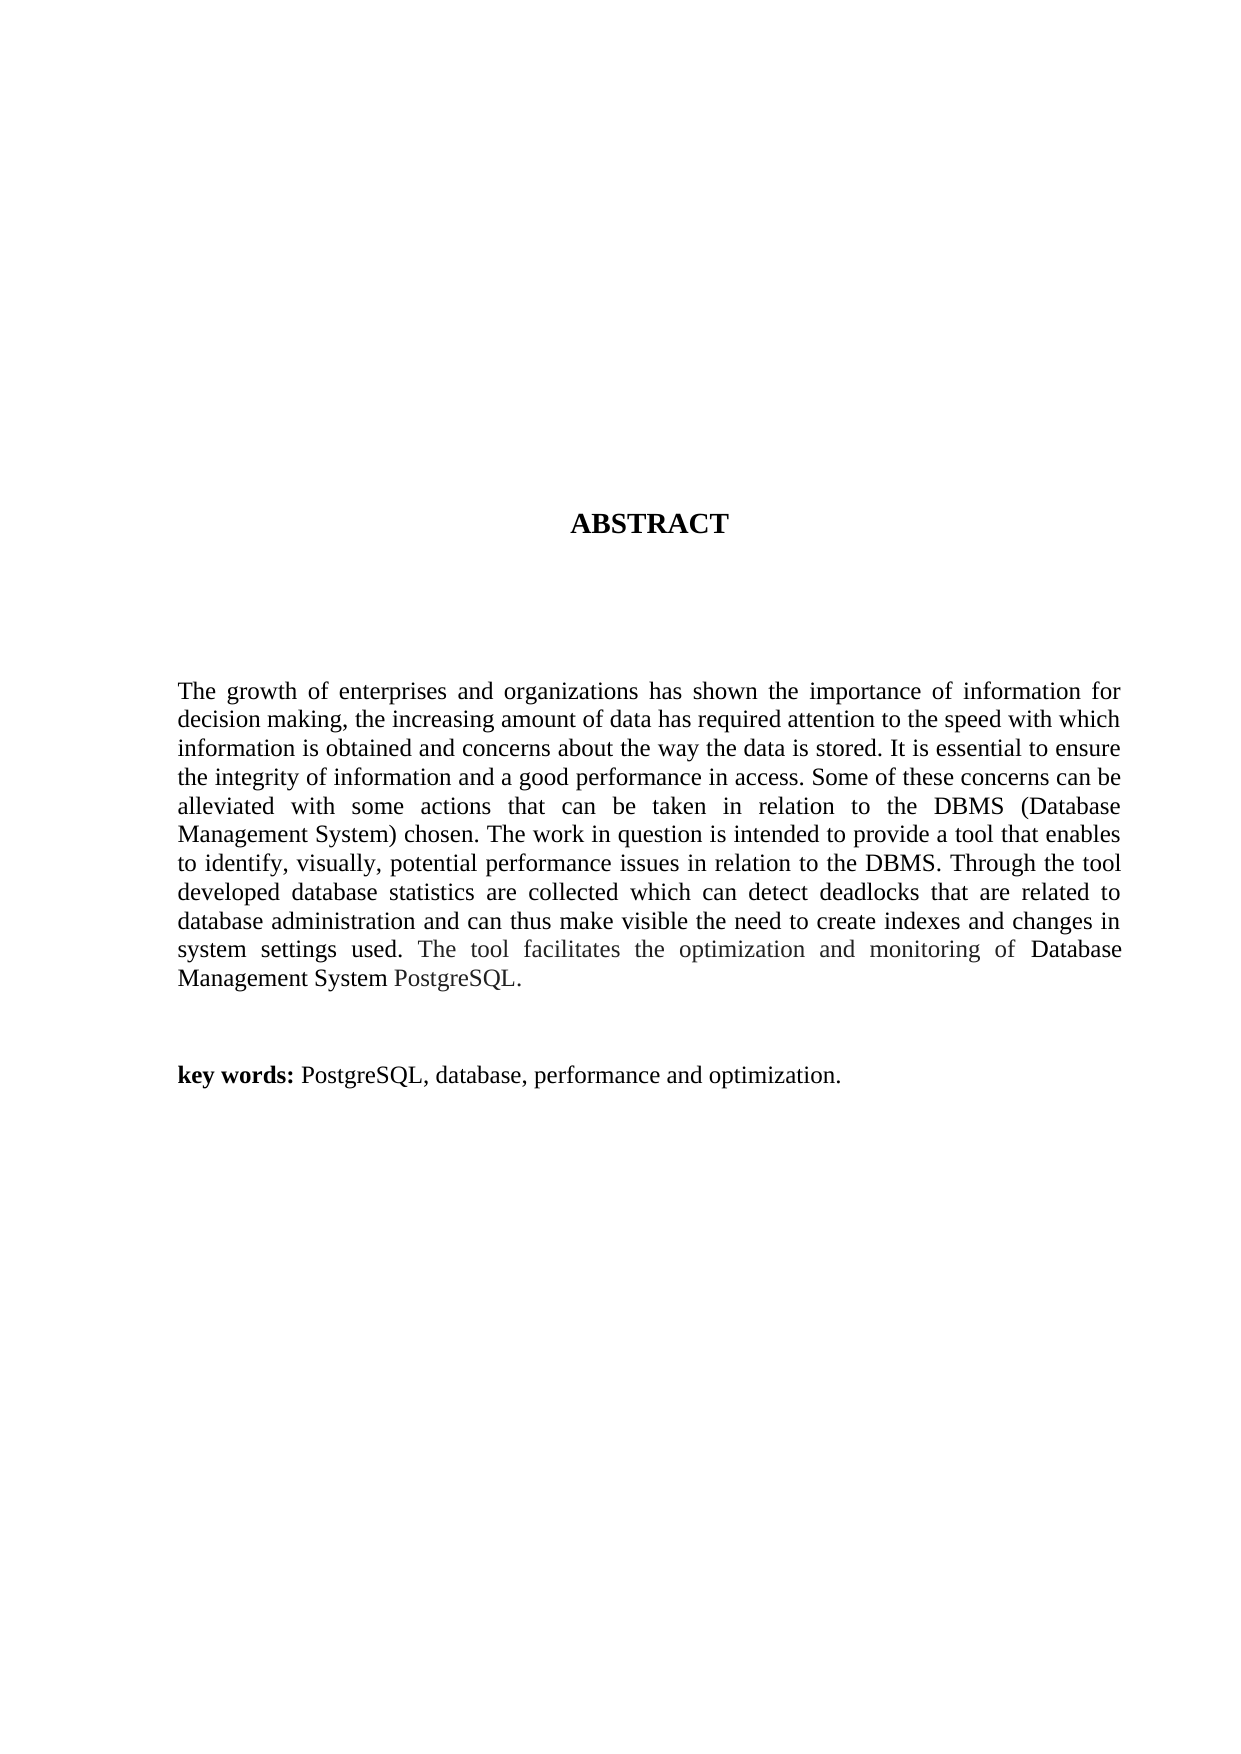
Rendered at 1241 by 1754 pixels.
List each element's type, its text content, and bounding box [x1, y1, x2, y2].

text Abstract [177, 506, 1122, 540]
text The growth of enterprises and organizations has shown the importance of information for decision making, the increasing amount of data has required attention to the speed with which information is obtained and concerns about the way the data is stored. It is essential to ensure the integrity of information and a good performance in access. Some of these concerns can be alleviated with some actions that can be taken in relation to the DBMS (Database Management System) chosen. The work in question is intended to provide a tool that enables to identify, visually, potential performance issues in relation to the DBMS. Through the tool developed database statistics are collected which can detect deadlocks that are related to database administration and can thus make visible the need to create indexes and changes in system settings used. The tool facilitates the optimization and monitoring of Database Management System PostgreSQL. [177, 676, 1122, 992]
text key words: PostgreSQL, database, performance and optimization. [177, 1060, 1122, 1089]
